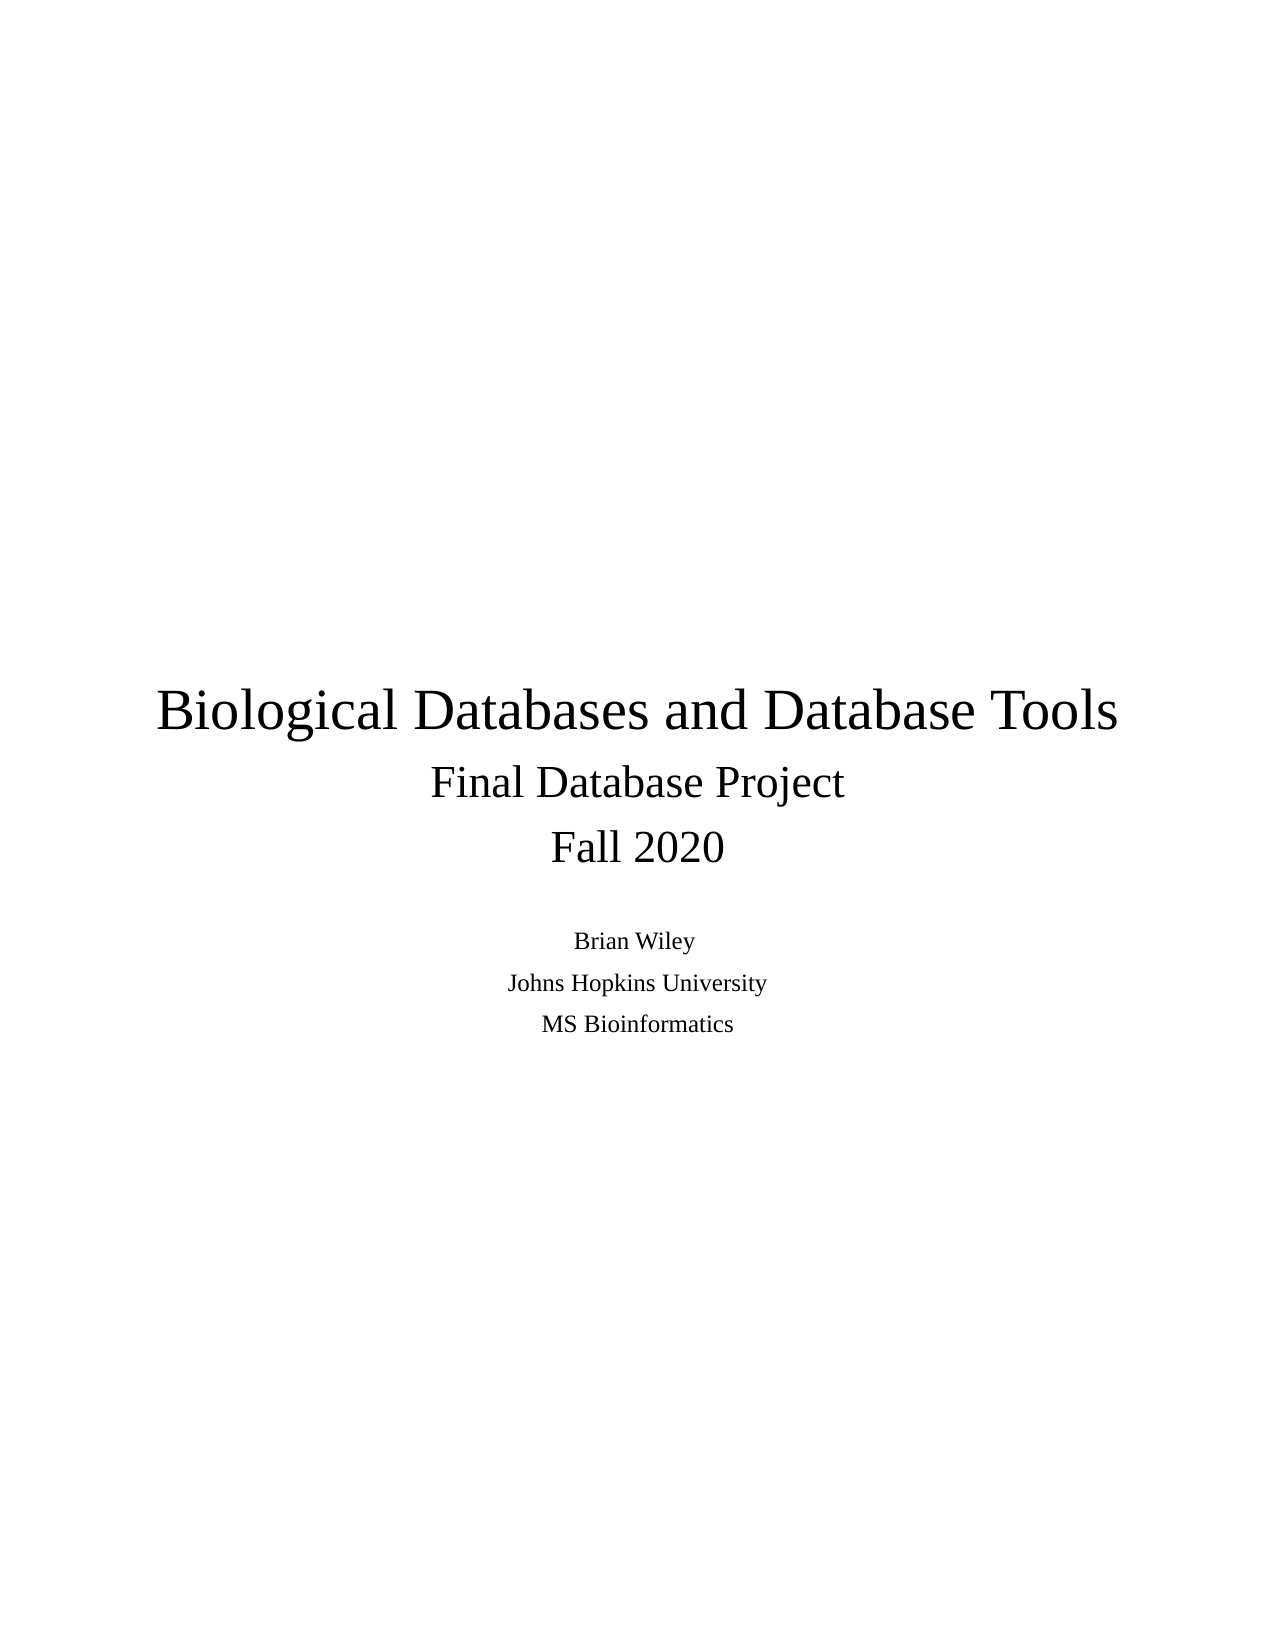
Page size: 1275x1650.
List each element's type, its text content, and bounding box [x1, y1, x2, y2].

text Brian Wiley [118, 926, 1157, 955]
text Fall 2020 [118, 820, 1157, 873]
text MS Bioinformatics [118, 1009, 1157, 1038]
text Final Database Project [118, 755, 1157, 807]
text Johns Hopkins University [118, 968, 1157, 996]
text Biological Databases and Database Tools [118, 675, 1157, 742]
